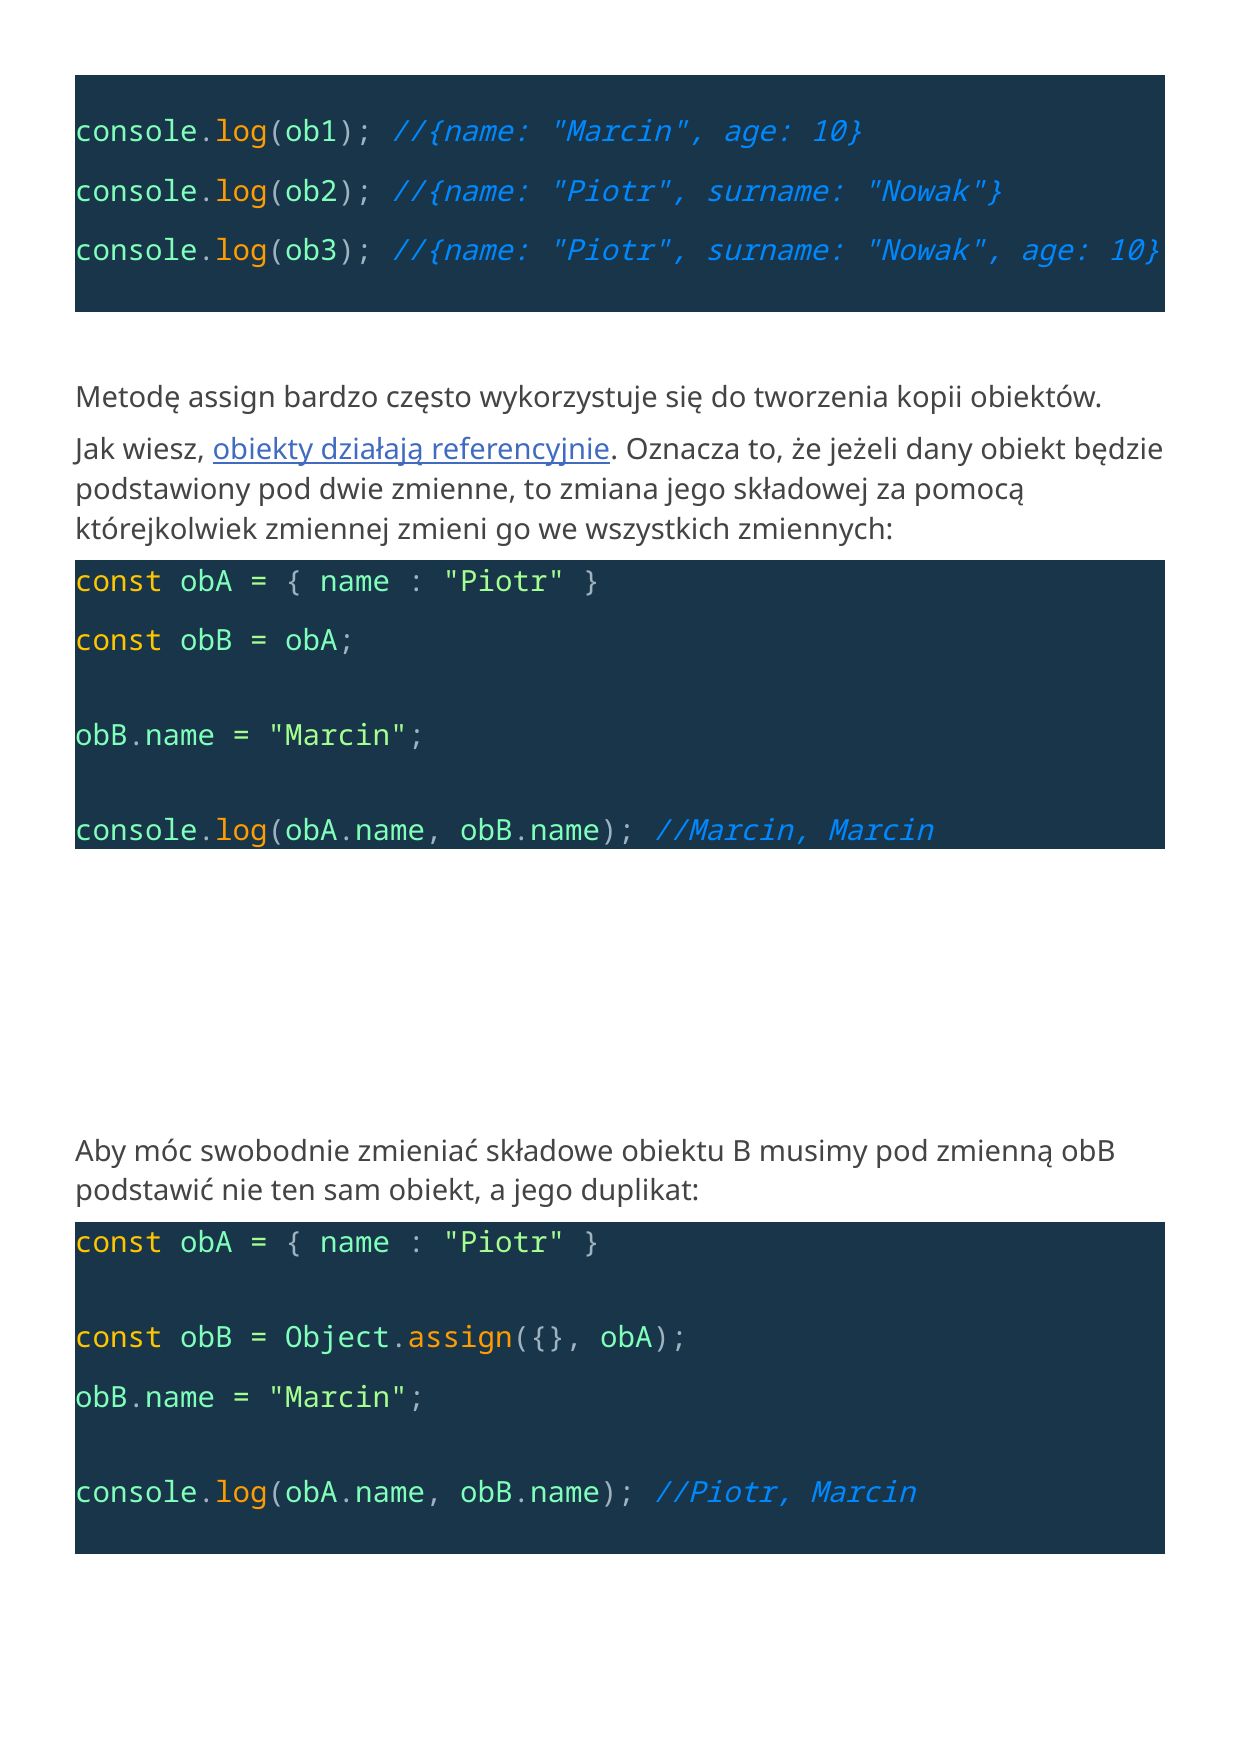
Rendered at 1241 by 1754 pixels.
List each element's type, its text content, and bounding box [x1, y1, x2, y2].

text obB.name = "Marcin"; [75, 714, 1165, 754]
text Metodę assign bardzo często wykorzystuje się do tworzenia kopii obiektów. [75, 376, 1165, 416]
text console.log(ob1); //{name: "Marcin", age: 10} [75, 110, 1165, 150]
text Aby móc swobodnie zmieniać składowe obiektu B musimy pod zmienną obB podstawić nie ten sam obiekt, a jego duplikat: [75, 1130, 1165, 1209]
text console.log(ob2); //{name: "Piotr", surname: "Nowak"} [75, 170, 1165, 209]
text obB.name = "Marcin"; [75, 1376, 1165, 1416]
text console.log(obA.name, obB.name); //Marcin, Marcin [75, 809, 1165, 849]
text const obA = { name : "Piotr" } [75, 560, 1165, 600]
text console.log(ob3); //{name: "Piotr", surname: "Nowak", age: 10} [75, 229, 1165, 269]
text const obB = Object.assign({}, obA); [75, 1317, 1165, 1356]
text Jak wiesz, obiekty działają referencyjnie. Oznacza to, że jeżeli dany obiekt będzie podstawiony pod dwie zmienne, to zmiana jego składowej za pomocą którejkolwiek zmiennej zmieni go we wszystkich zmiennych: [75, 429, 1165, 548]
text const obA = { name : "Piotr" } [75, 1222, 1165, 1261]
text console.log(obA.name, obB.name); //Piotr, Marcin [75, 1471, 1165, 1511]
text const obB = obA; [75, 620, 1165, 659]
